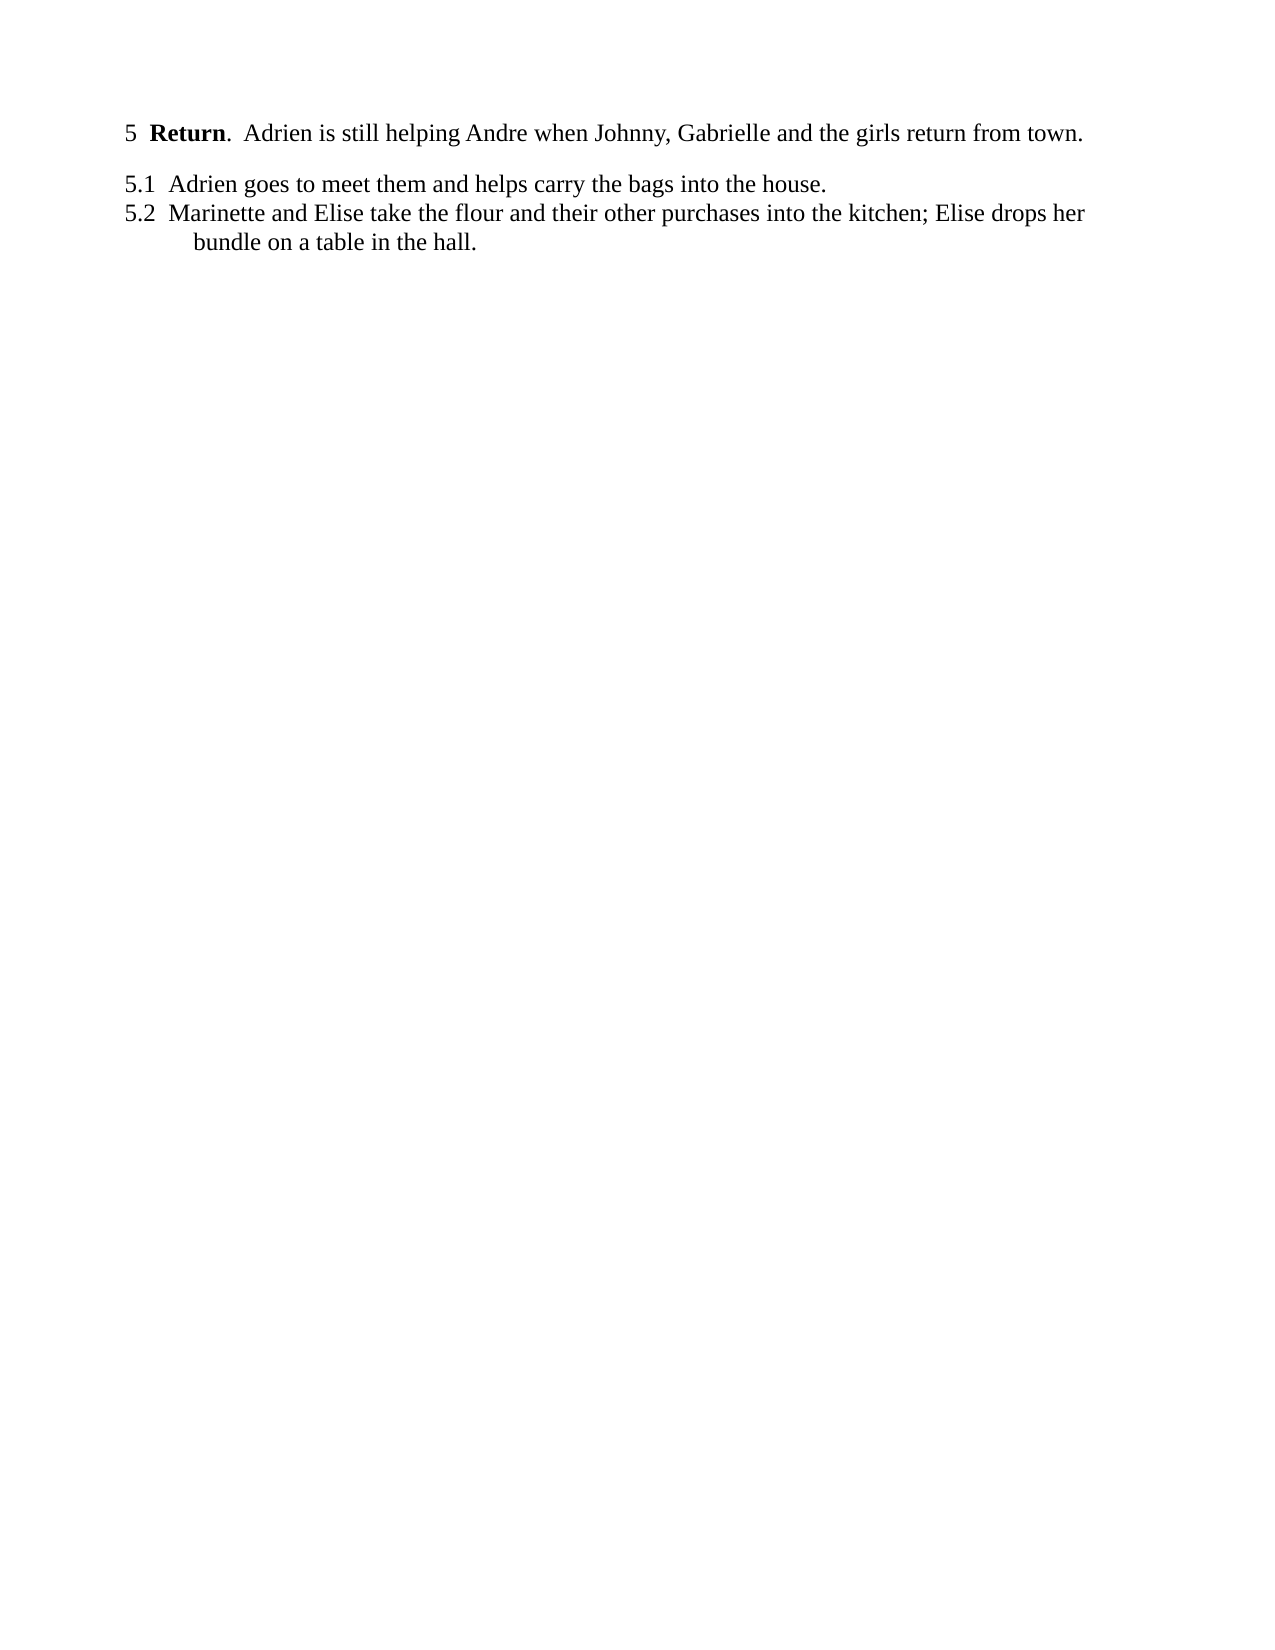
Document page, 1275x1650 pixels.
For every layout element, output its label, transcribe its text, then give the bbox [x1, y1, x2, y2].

subtitle Return. Adrien is still helping Andre when Johnny, Gabrielle and the girls return from town. [118, 118, 1157, 147]
subtitle Adrien goes to meet them and helps carry the bags into the house. [118, 169, 1157, 198]
subtitle Marinette and Elise take the flour and their other purchases into the kitchen; Elise drops her bundle on a table in the hall. [118, 198, 1157, 256]
